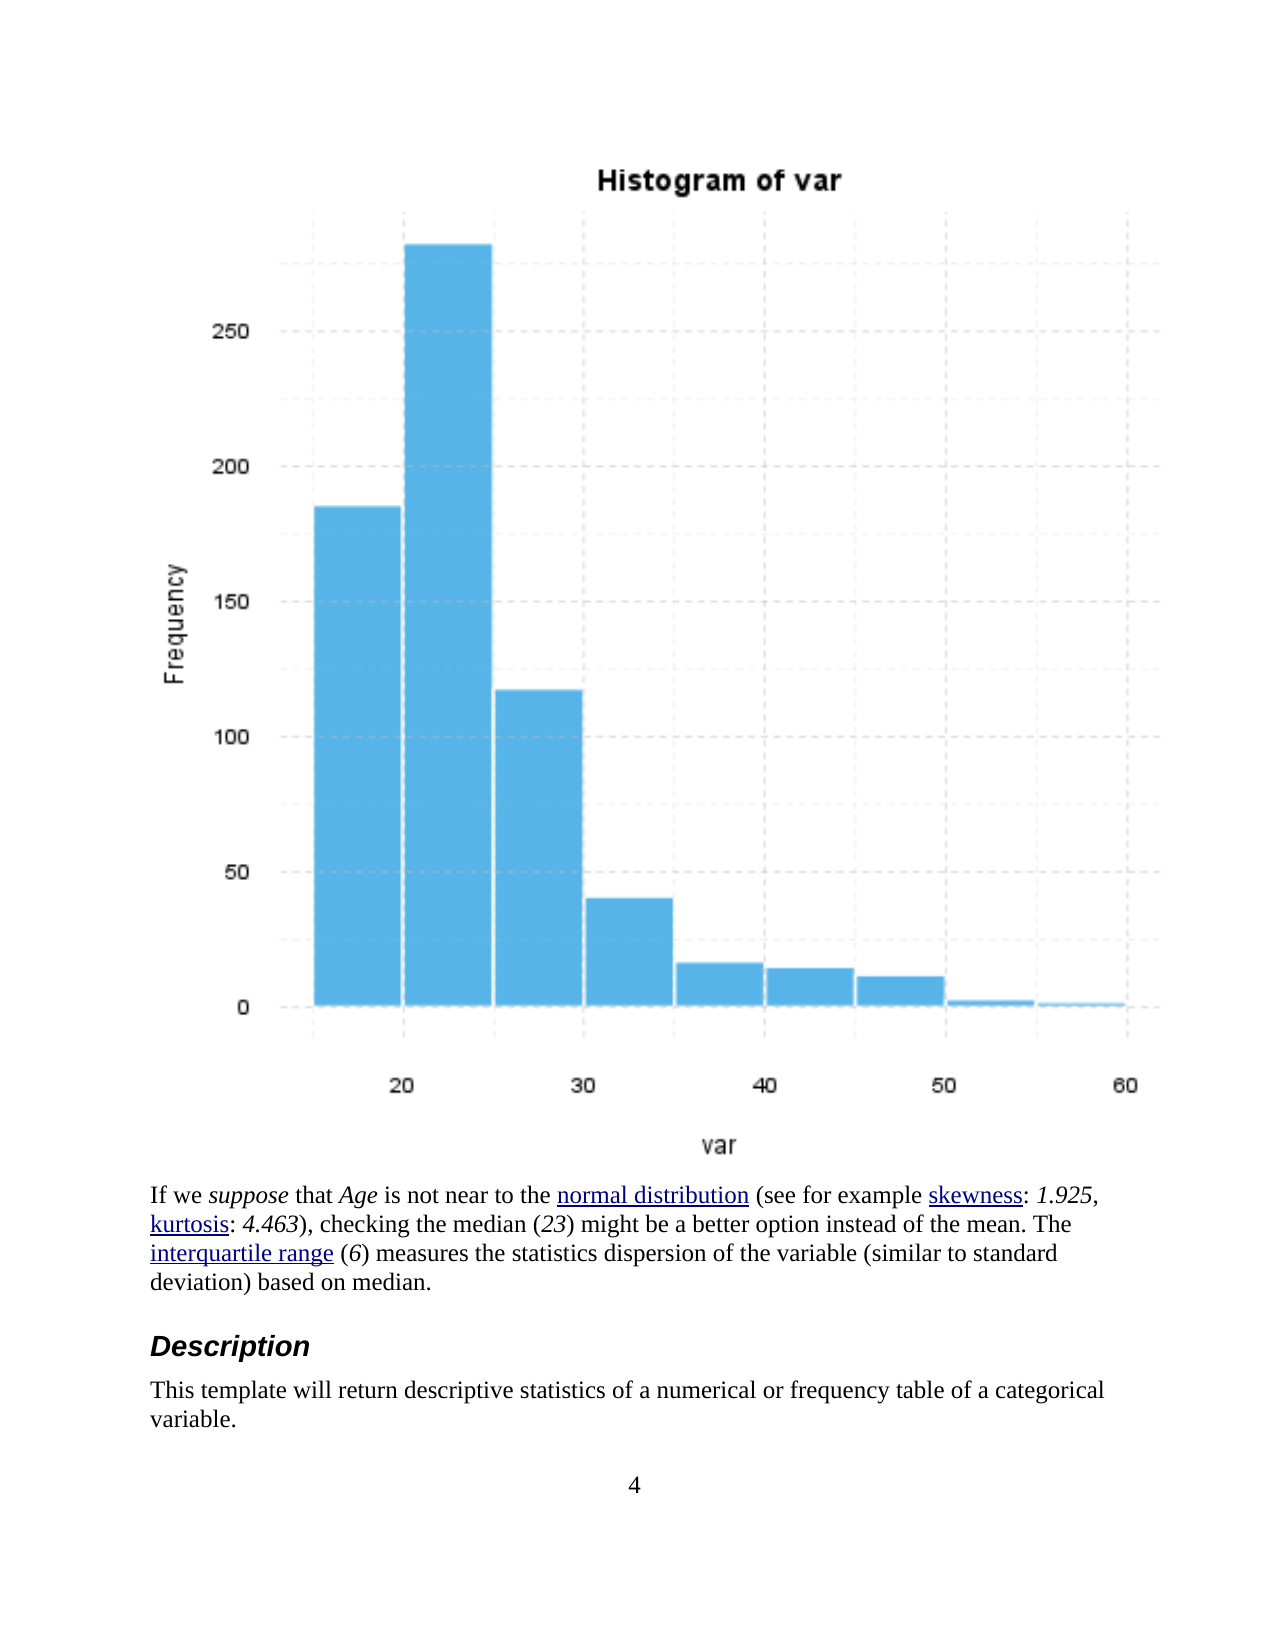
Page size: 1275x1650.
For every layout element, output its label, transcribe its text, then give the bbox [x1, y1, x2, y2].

picture [150, 150, 1163, 1163]
subtitle Description [150, 1329, 1125, 1363]
text This template will return descriptive statistics of a numerical or frequency table of a categorical variable. [150, 1375, 1125, 1433]
text If we suppose that Age is not near to the normal distribution (see for example skewness: 1.925, kurtosis: 4.463), checking the median (23) might be a better option instead of the mean. The interquartile range (6) measures the statistics dispersion of the variable (similar to standard deviation) based on median. [150, 1180, 1125, 1295]
